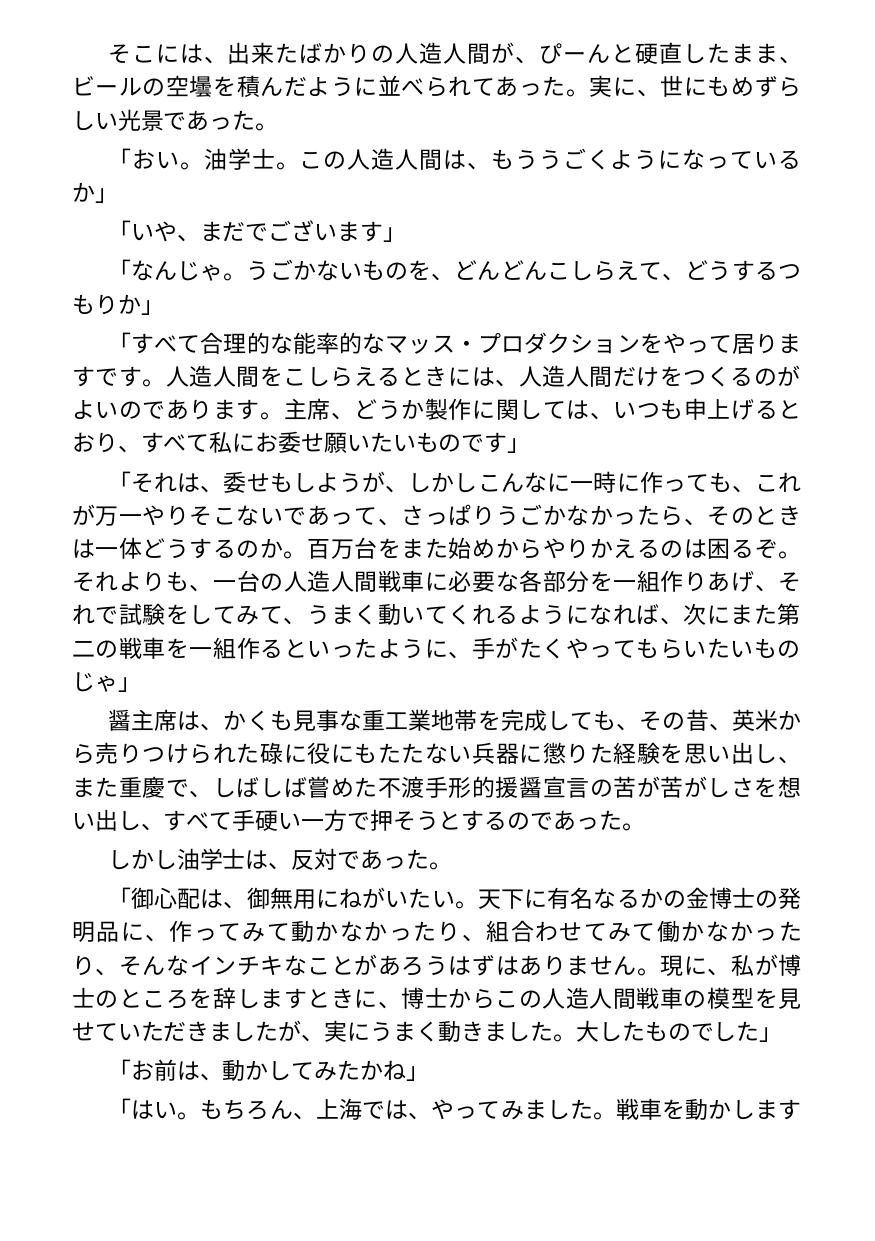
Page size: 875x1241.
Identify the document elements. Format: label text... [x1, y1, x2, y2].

text 「おい。油学士。この人造人間は、もううごくようになっているか」 [72, 142, 802, 208]
text 「お前は、動かしてみたかね」 [72, 1053, 802, 1086]
text 「はい。もちろん、上海では、やってみました。戦車を動かします [72, 1092, 802, 1126]
text 「すべて合理的な能率的なマッス・プロダクションをやって居りますです。人造人間をこしらえるときには、人造人間だけをつくるのがよいのであります。主席、どうか製作に関しては、いつも申上げるとおり、すべて私にお委せ願いたいものです」 [72, 326, 802, 458]
text 「いや、まだでございます」 [72, 214, 802, 247]
text 醤主席は、かくも見事な重工業地帯を完成しても、その昔、英米から売りつけられた碌に役にもたたない兵器に懲りた経験を思い出し、また重慶で、しばしば嘗めた不渡手形的援醤宣言の苦が苦がしさを想い出し、すべて手硬い一方で押そうとするのであった。 [72, 703, 802, 836]
text 「それは、委せもしようが、しかしこんなに一時に作っても、これが万一やりそこないであって、さっぱりうごかなかったら、そのときは一体どうするのか。百万台をまた始めからやりかえるのは困るぞ。それよりも、一台の人造人間戦車に必要な各部分を一組作りあげ、それで試験をしてみて、うまく動いてくれるようになれば、次にまた第二の戦車を一組作るといったように、手がたくやってもらいたいものじゃ」 [72, 464, 802, 697]
text 「なんじゃ。うごかないものを、どんどんこしらえて、どうするつもりか」 [72, 253, 802, 320]
text 「御心配は、御無用にねがいたい。天下に有名なるかの金博士の発明品に、作ってみて動かなかったり、組合わせてみて働かなかったり、そんなインチキなことがあろうはずはありません。現に、私が博士のところを辞しますときに、博士からこの人造人間戦車の模型を見せていただきましたが、実にうまく動きました。大したものでした」 [72, 881, 802, 1047]
text しかし油学士は、反対であった。 [72, 842, 802, 875]
text そこには、出来たばかりの人造人間が、ぴーんと硬直したまま、ビールの空壜を積んだように並べられてあった。実に、世にもめずらしい光景であった。 [72, 36, 802, 136]
